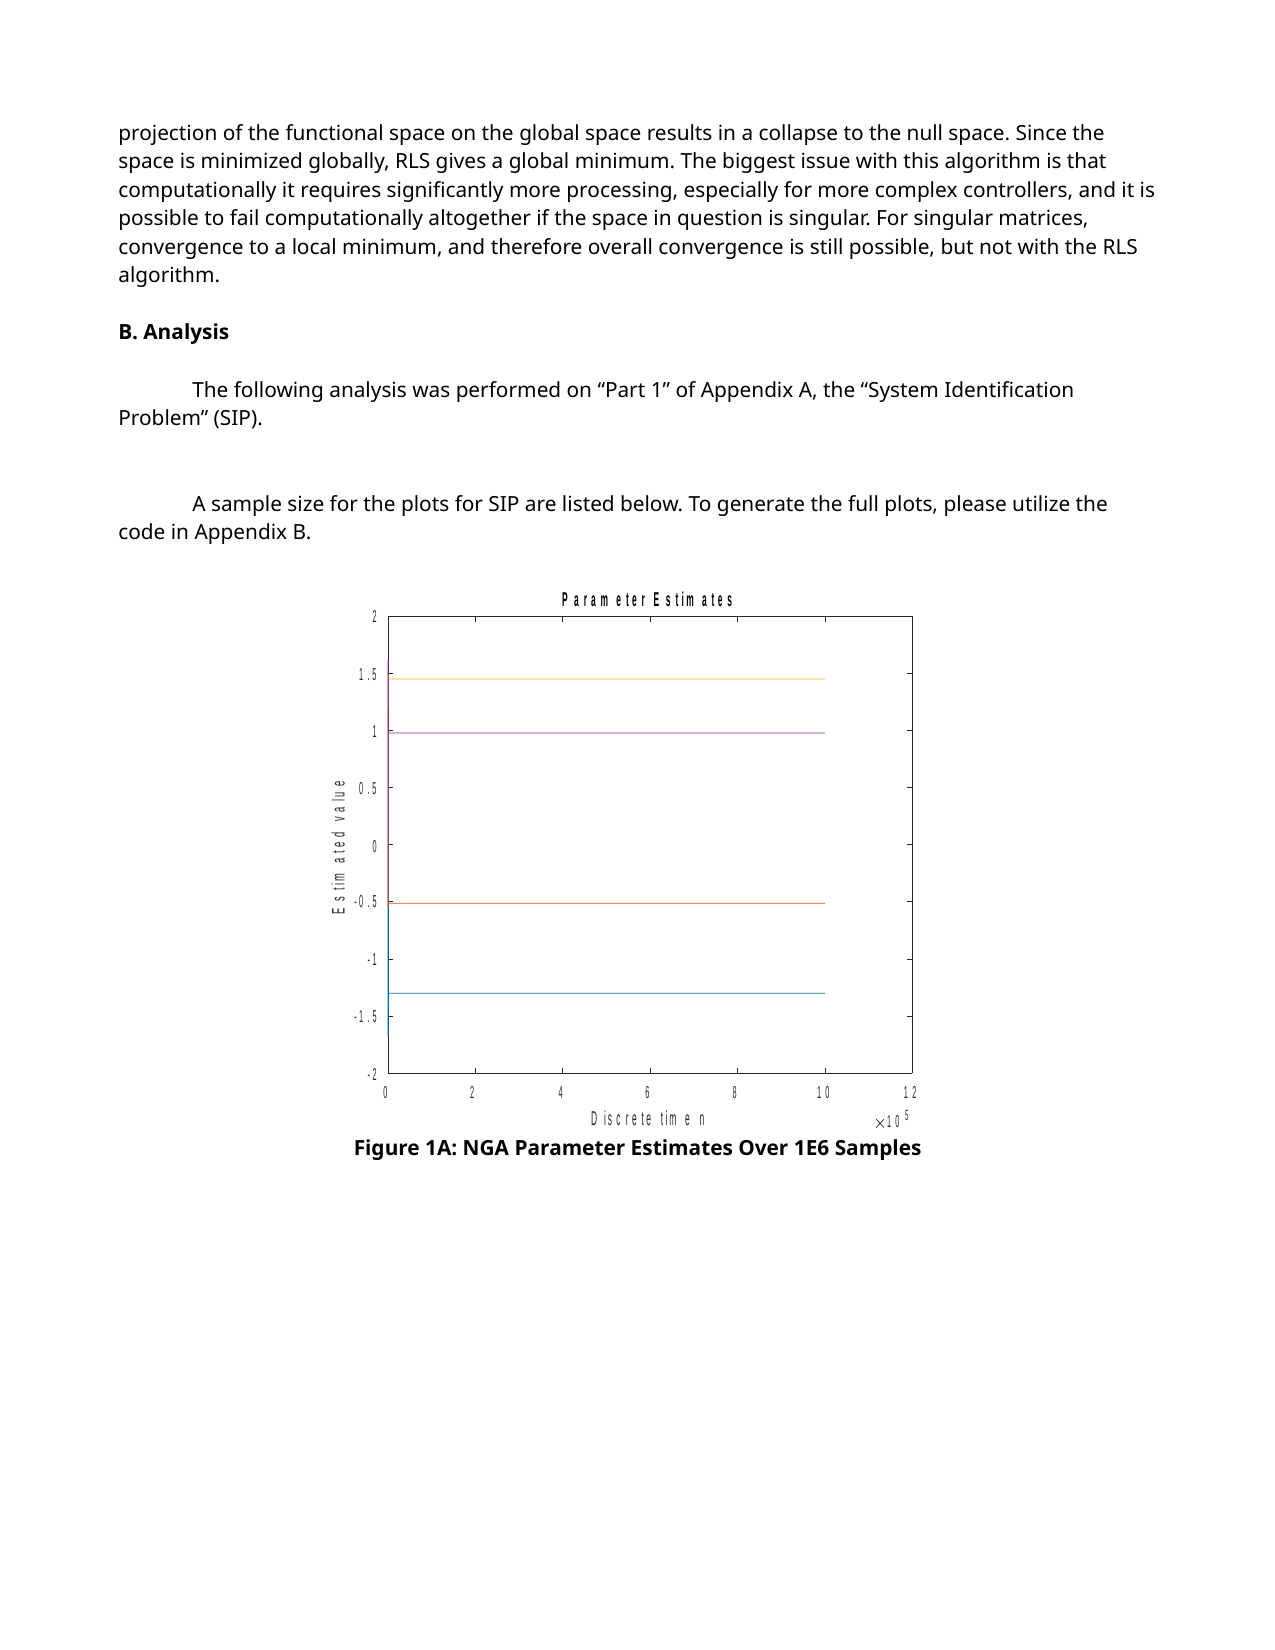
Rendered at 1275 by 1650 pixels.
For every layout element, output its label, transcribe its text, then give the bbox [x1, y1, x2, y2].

text A sample size for the plots for SIP are listed below. To generate the full plots, please utilize the code in Appendix B. [118, 489, 1157, 546]
text B. Analysis [118, 317, 1157, 346]
text Figure 1A: NGA Parameter Estimates Over 1E6 Samples [118, 575, 1157, 1162]
text The following analysis was performed on “Part 1” of Appendix A, the “System Identification Problem” (SIP). [118, 375, 1157, 432]
text projection of the functional space on the global space results in a collapse to the null space. Since the space is minimized globally, RLS gives a global minimum. The biggest issue with this algorithm is that computationally it requires significantly more processing, especially for more complex controllers, and it is possible to fail computationally altogether if the space in question is singular. For singular matrices, convergence to a local minimum, and therefore overall convergence is still possible, but not with the RLS algorithm. [118, 118, 1157, 289]
